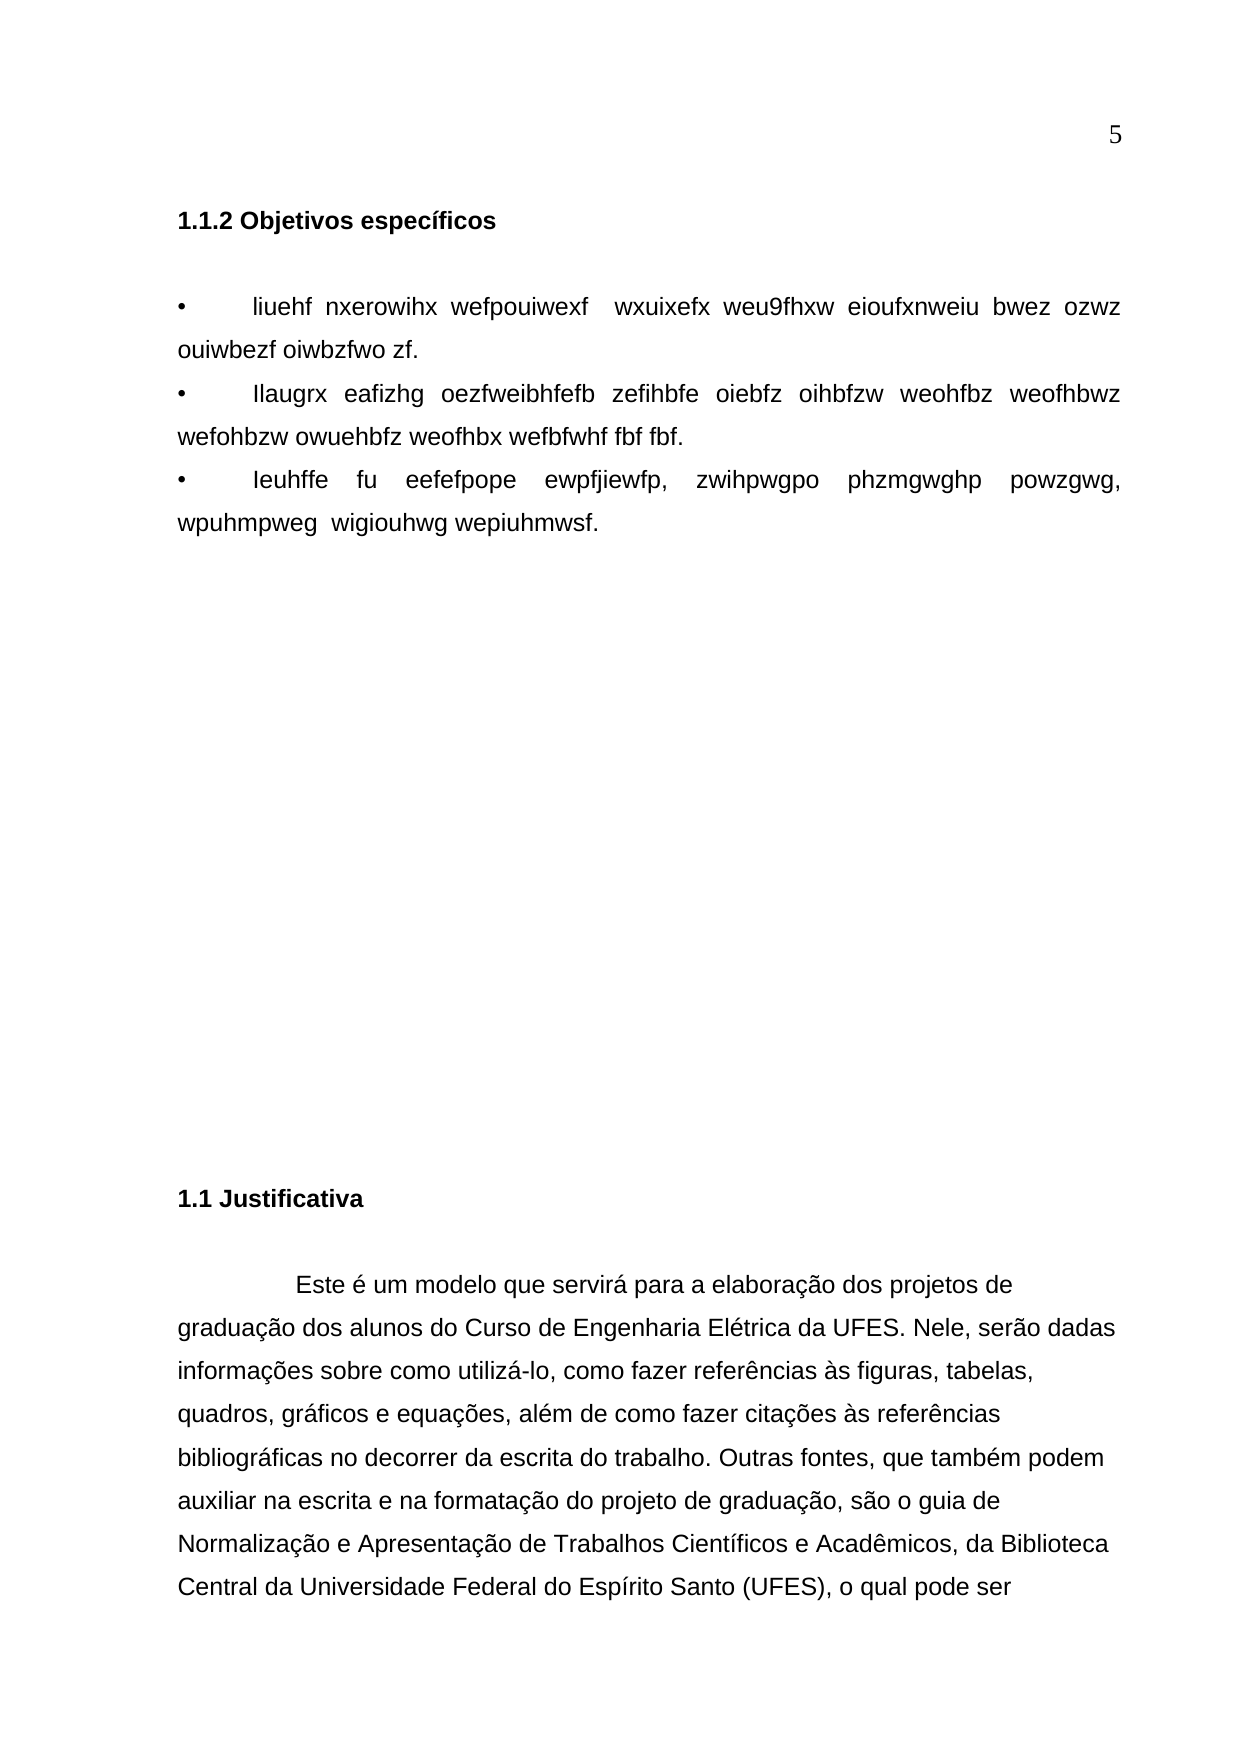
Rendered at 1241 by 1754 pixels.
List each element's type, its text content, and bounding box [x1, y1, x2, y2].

text Este é um modelo que servirá para a elaboração dos projetos de graduação dos alunos do Curso de Engenharia Elétrica da UFES. Nele, serão dadas informações sobre como utilizá-lo, como fazer referências às figuras, tabelas, quadros, gráficos e equações, além de como fazer citações às referências bibliográficas no decorrer da escrita do trabalho. Outras fontes, que também podem auxiliar na escrita e na formatação do projeto de graduação, são o guia de Normalização e Apresentação de Trabalhos Científicos e Acadêmicos, da Biblioteca Central da Universidade Federal do Espírito Santo (UFES), o qual pode ser [177, 1270, 1122, 1601]
text 1.1.2 Objetivos específicos [177, 206, 1122, 235]
list Ilaugrx eafizhg oezfweibhfefb zefihbfe oiebfz oihbfzw weohfbz weofhbwz wefohbzw owuehbfz weofhbx wefbfwhf fbf fbf. [177, 378, 1122, 451]
text 1.1 Justificativa [177, 1184, 1122, 1212]
list liuehf nxerowihx wefpouiwexf wxuixefx weu9fhxw eioufxnweiu bwez ozwz ouiwbezf oiwbzfwo zf. [177, 292, 1122, 364]
list Ieuhffe fu eefefpope ewpfjiewfp, zwihpwgpo phzmgwghp powzgwg, wpuhmpweg wigiouhwg wepiuhmwsf. [177, 465, 1122, 537]
